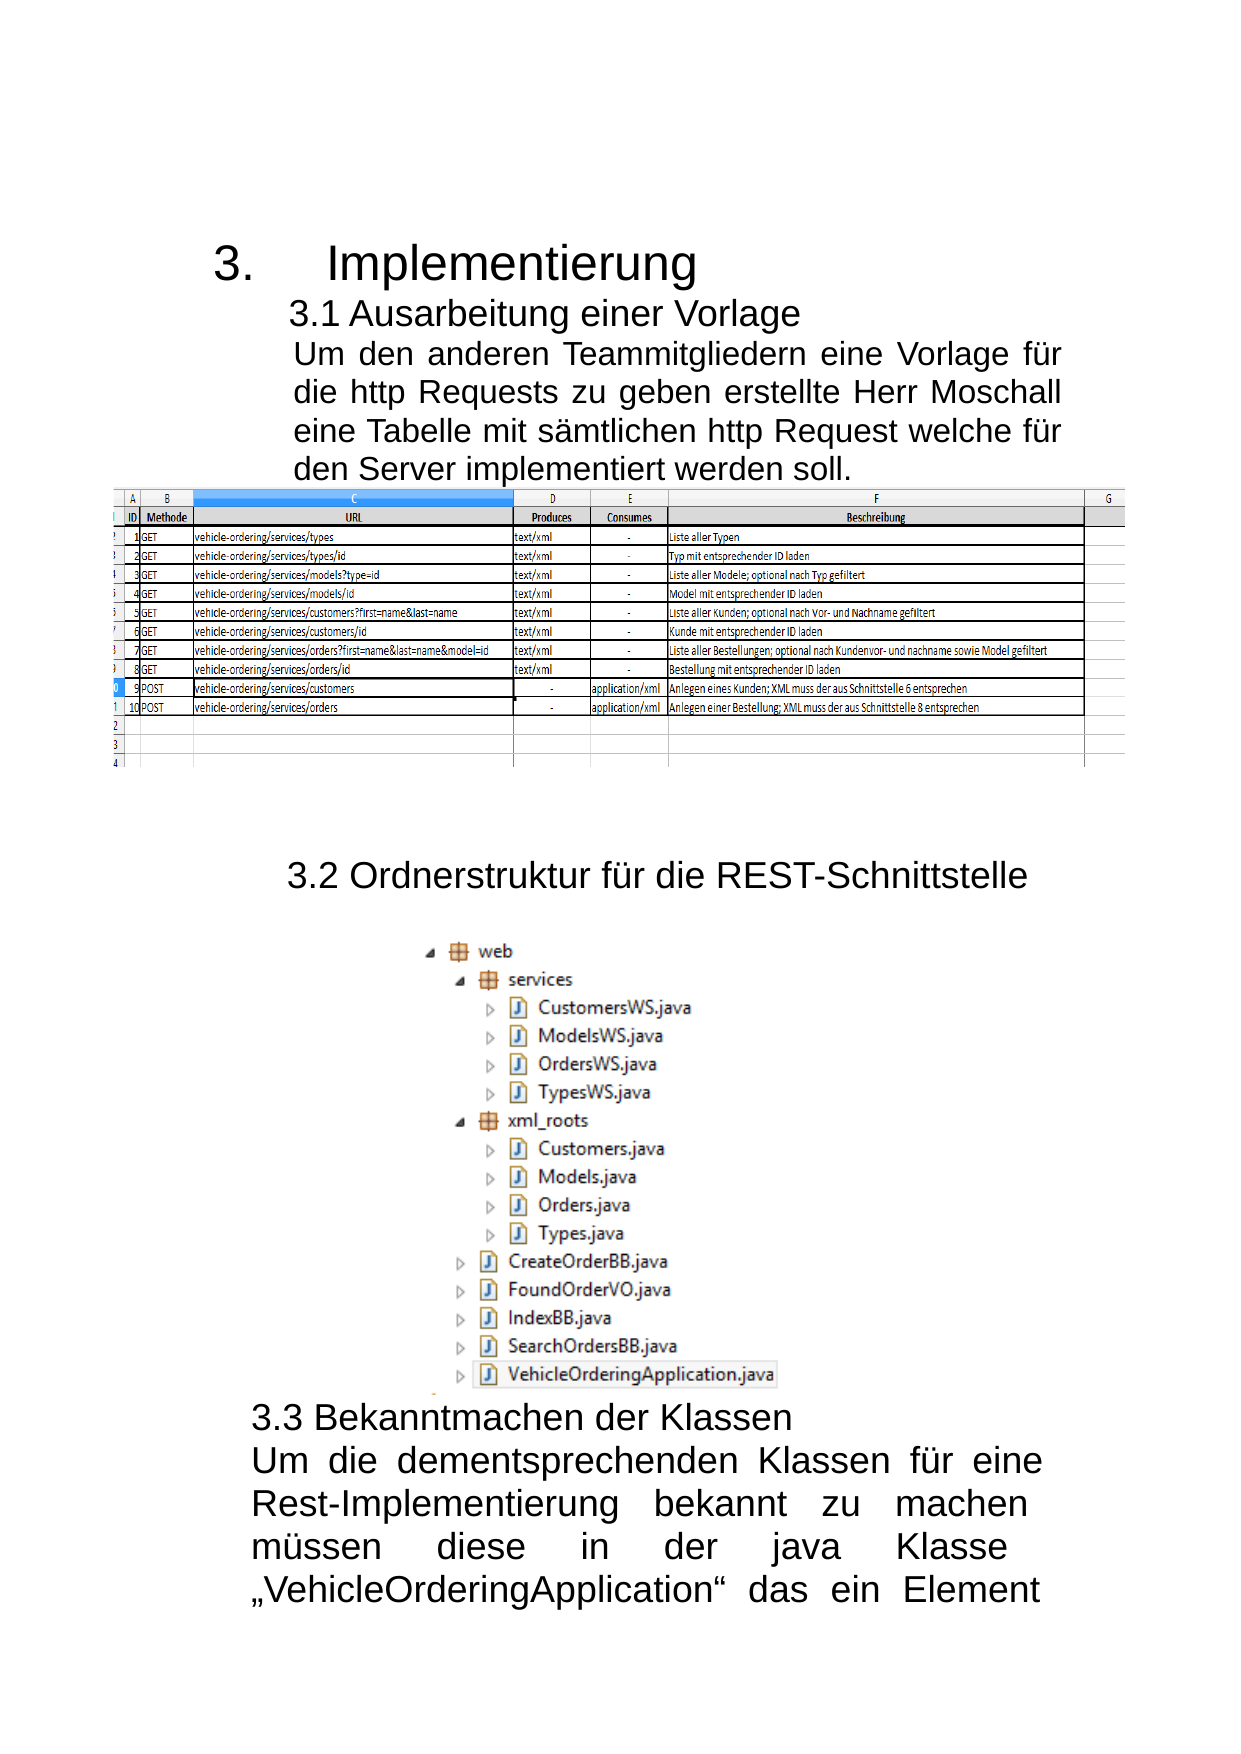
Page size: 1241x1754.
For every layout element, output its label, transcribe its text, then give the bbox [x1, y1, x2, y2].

list 3.1 Ausarbeitung einer Vorlage [251, 291, 1063, 334]
picture [113, 487, 1125, 767]
list 3.2 Ordnerstruktur für die REST-Schnittstelle [287, 853, 1063, 896]
picture [402, 939, 836, 1395]
text 3.3 Bekanntmachen der Klassen [176, 1395, 1063, 1438]
list Implementierung [213, 233, 1063, 291]
text Um die dementsprechenden Klassen für eine Rest-Implementierung bekannt zu machen müssen diese in der java Klasse „VehicleOrderingApplication“ das ein Element [176, 1438, 1063, 1611]
list Um den anderen Teammitgliedern eine Vorlage für die http Requests zu geben erstellte Herr Moschall eine Tabelle mit sämtlichen http Request welche für den Server implementiert werden soll. [257, 334, 1063, 487]
